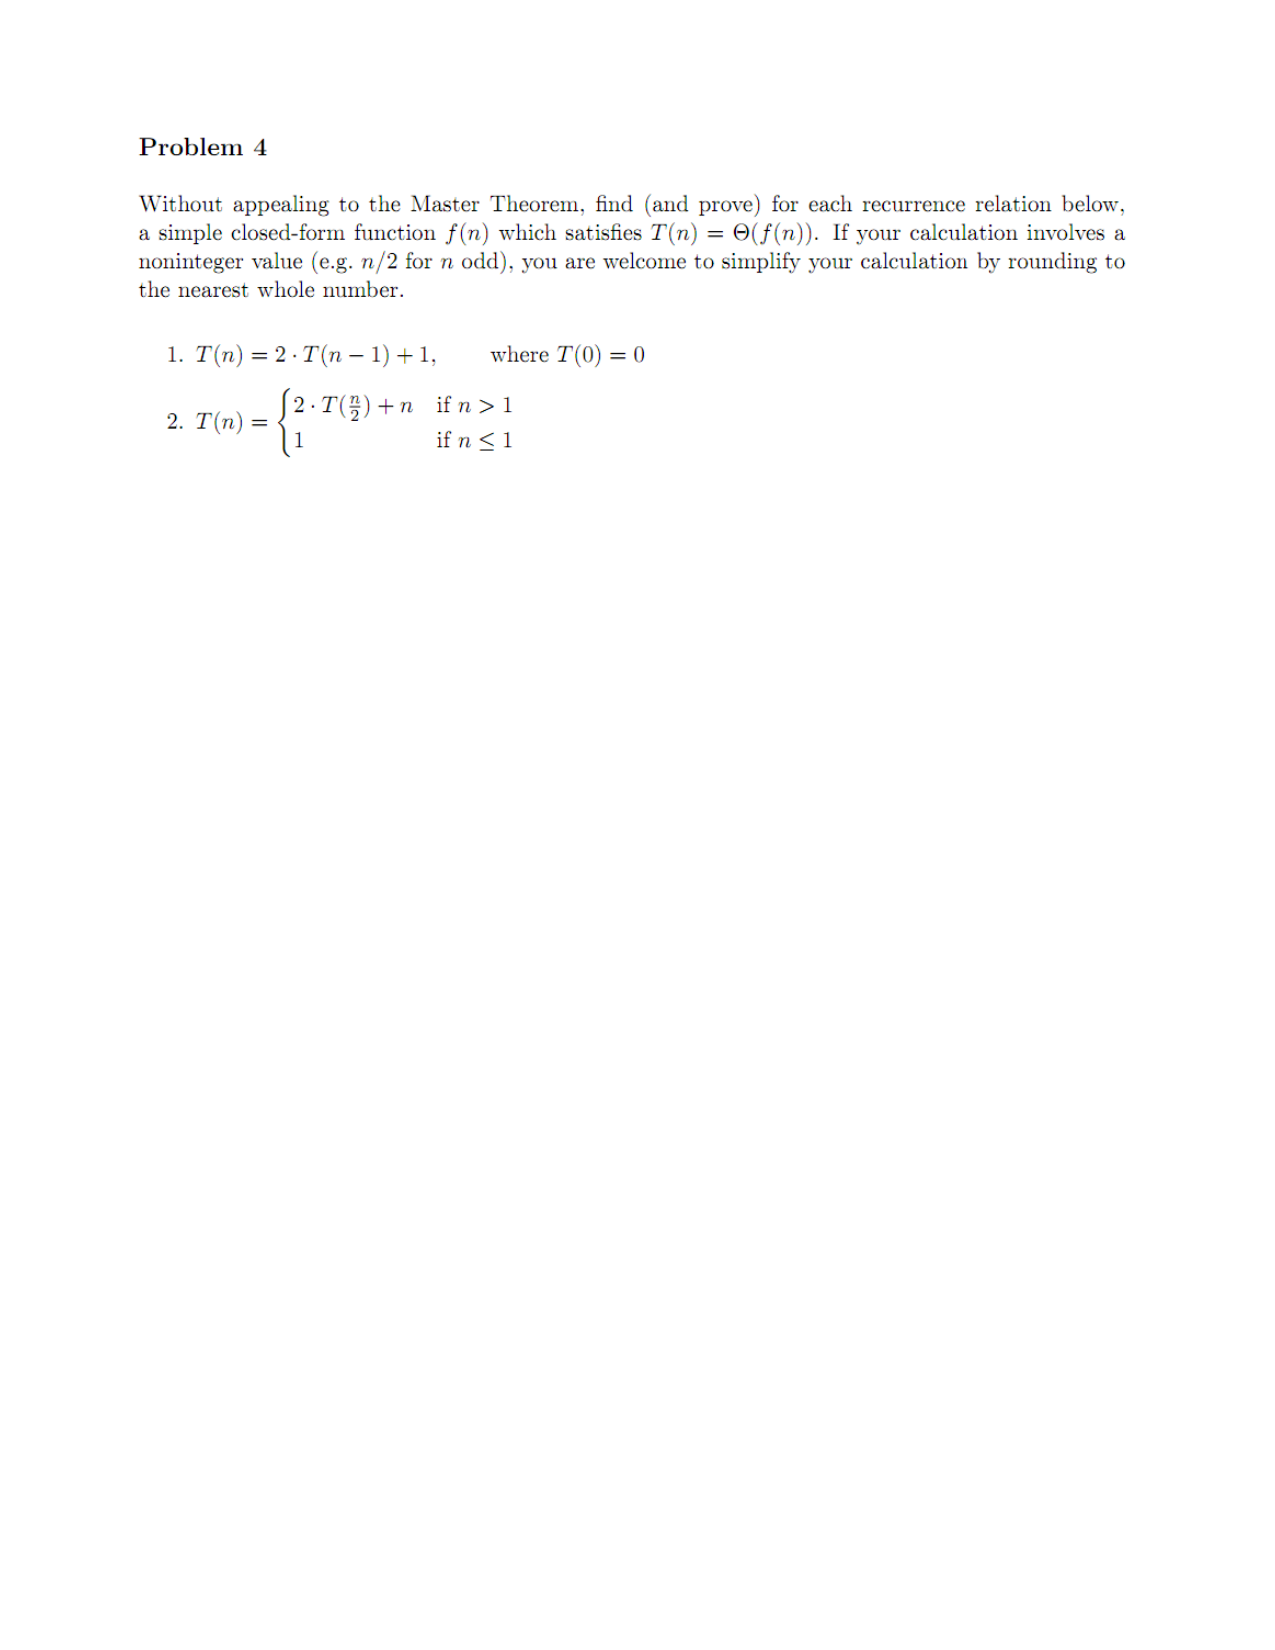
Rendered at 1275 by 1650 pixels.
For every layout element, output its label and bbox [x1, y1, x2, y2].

picture [118, 118, 1157, 466]
